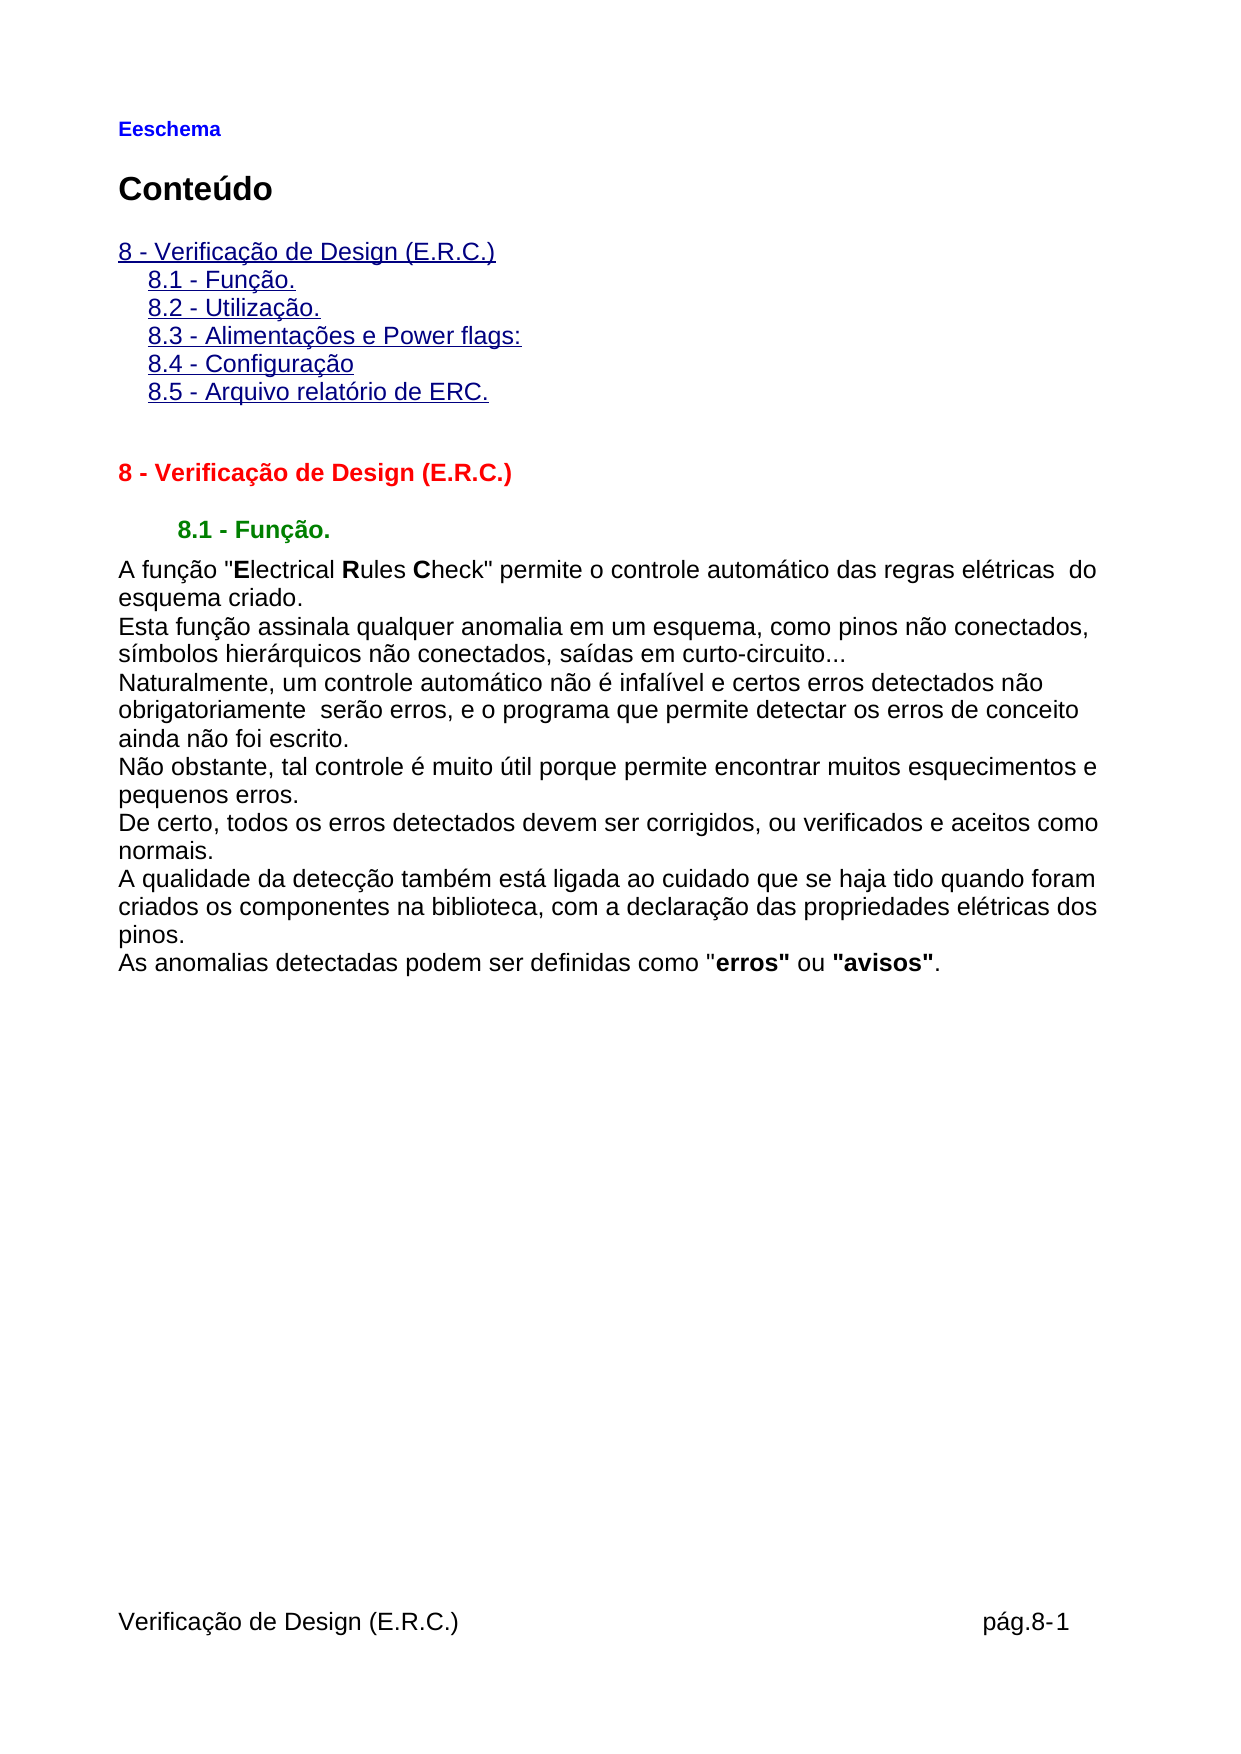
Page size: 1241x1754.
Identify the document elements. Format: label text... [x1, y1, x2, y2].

text 8.5 - Arquivo relatório de ERC. [148, 377, 1122, 405]
text A qualidade da detecção também está ligada ao cuidado que se haja tido quando foram criados os componentes na biblioteca, com a declaração das propriedades elétricas dos pinos. [118, 864, 1122, 948]
text 8.3 - Alimentações e Power flags: [148, 321, 1122, 349]
text A função "Electrical Rules Check" permite o controle automático das regras elétricas do esquema criado. [118, 556, 1122, 612]
subtitle Verificação de Design (E.R.C.) [118, 458, 1122, 486]
text 8 - Verificação de Design (E.R.C.) [118, 237, 1122, 265]
text De certo, todos os erros detectados devem ser corrigidos, ou verificados e aceitos como normais. [118, 808, 1122, 864]
text 8.2 - Utilização. [148, 293, 1122, 321]
text Naturalmente, um controle automático não é infalível e certos erros detectados não obrigatoriamente serão erros, e o programa que permite detectar os erros de conceito ainda não foi escrito. [118, 668, 1122, 752]
text 8.1 - Função. [148, 265, 1122, 293]
text As anomalias detectadas podem ser definidas como "erros" ou "avisos". [118, 948, 1122, 976]
text Não obstante, tal controle é muito útil porque permite encontrar muitos esquecimentos e pequenos erros. [118, 752, 1122, 808]
text Esta função assinala qualquer anomalia em um esquema, como pinos não conectados, símbolos hierárquicos não conectados, saídas em curto-circuito... [118, 612, 1122, 668]
text 8.4 - Configuração [148, 349, 1122, 377]
subtitle Função. [177, 516, 1122, 544]
subtitle Conteúdo [118, 171, 1122, 208]
